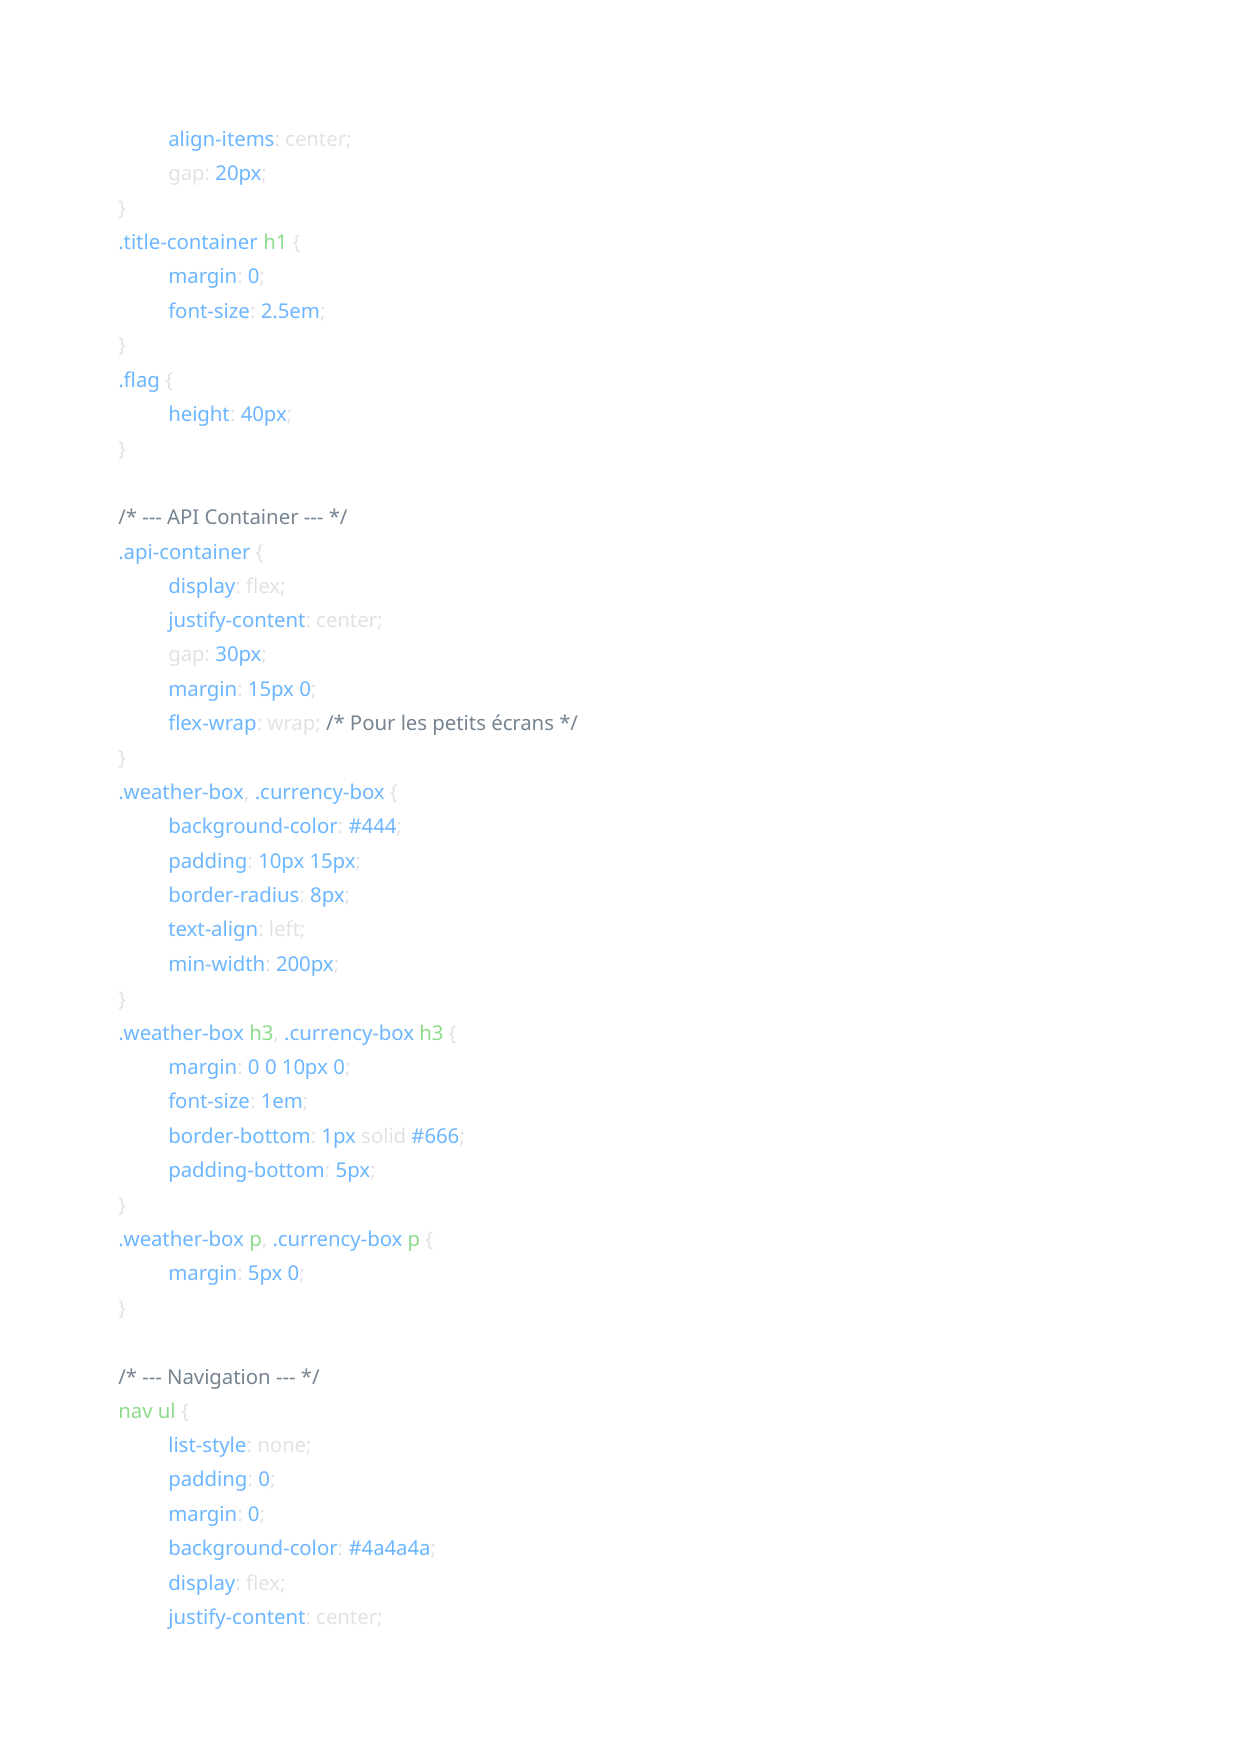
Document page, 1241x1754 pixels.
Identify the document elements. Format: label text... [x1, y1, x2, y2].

text border-bottom: 1px solid #666; [118, 1115, 1122, 1149]
text .flag { [118, 359, 1122, 393]
text } [118, 427, 1122, 462]
text } [118, 737, 1122, 771]
text height: 40px; [118, 393, 1122, 427]
text .weather-box p, .currency-box p { [118, 1218, 1122, 1252]
text justify-content: center; [118, 1596, 1122, 1631]
text } [118, 324, 1122, 359]
text background-color: #4a4a4a; [118, 1527, 1122, 1562]
text display: flex; [118, 565, 1122, 599]
text .weather-box, .currency-box { [118, 771, 1122, 806]
text min-width: 200px; [118, 943, 1122, 977]
text display: flex; [118, 1562, 1122, 1596]
text font-size: 1em; [118, 1081, 1122, 1115]
text /* --- Navigation --- */ [118, 1356, 1122, 1390]
text gap: 20px; [118, 152, 1122, 187]
text .api-container { [118, 531, 1122, 565]
text /* --- API Container --- */ [118, 496, 1122, 531]
text padding-bottom: 5px; [118, 1149, 1122, 1184]
text } [118, 1184, 1122, 1218]
text } [118, 1287, 1122, 1321]
text margin: 0; [118, 256, 1122, 290]
text list-style: none; [118, 1424, 1122, 1459]
text margin: 5px 0; [118, 1252, 1122, 1287]
text margin: 0; [118, 1493, 1122, 1527]
text font-size: 2.5em; [118, 290, 1122, 324]
text .weather-box h3, .currency-box h3 { [118, 1012, 1122, 1046]
text nav ul { [118, 1390, 1122, 1424]
text justify-content: center; [118, 599, 1122, 634]
text background-color: #444; [118, 806, 1122, 840]
text border-radius: 8px; [118, 874, 1122, 909]
text } [118, 977, 1122, 1012]
text .title-container h1 { [118, 221, 1122, 256]
text flex-wrap: wrap; /* Pour les petits écrans */ [118, 702, 1122, 737]
text text-align: left; [118, 909, 1122, 943]
text } [118, 187, 1122, 221]
text padding: 0; [118, 1459, 1122, 1493]
text margin: 0 0 10px 0; [118, 1046, 1122, 1081]
text padding: 10px 15px; [118, 840, 1122, 874]
text align-items: center; [118, 118, 1122, 152]
text gap: 30px; [118, 634, 1122, 668]
text margin: 15px 0; [118, 668, 1122, 702]
